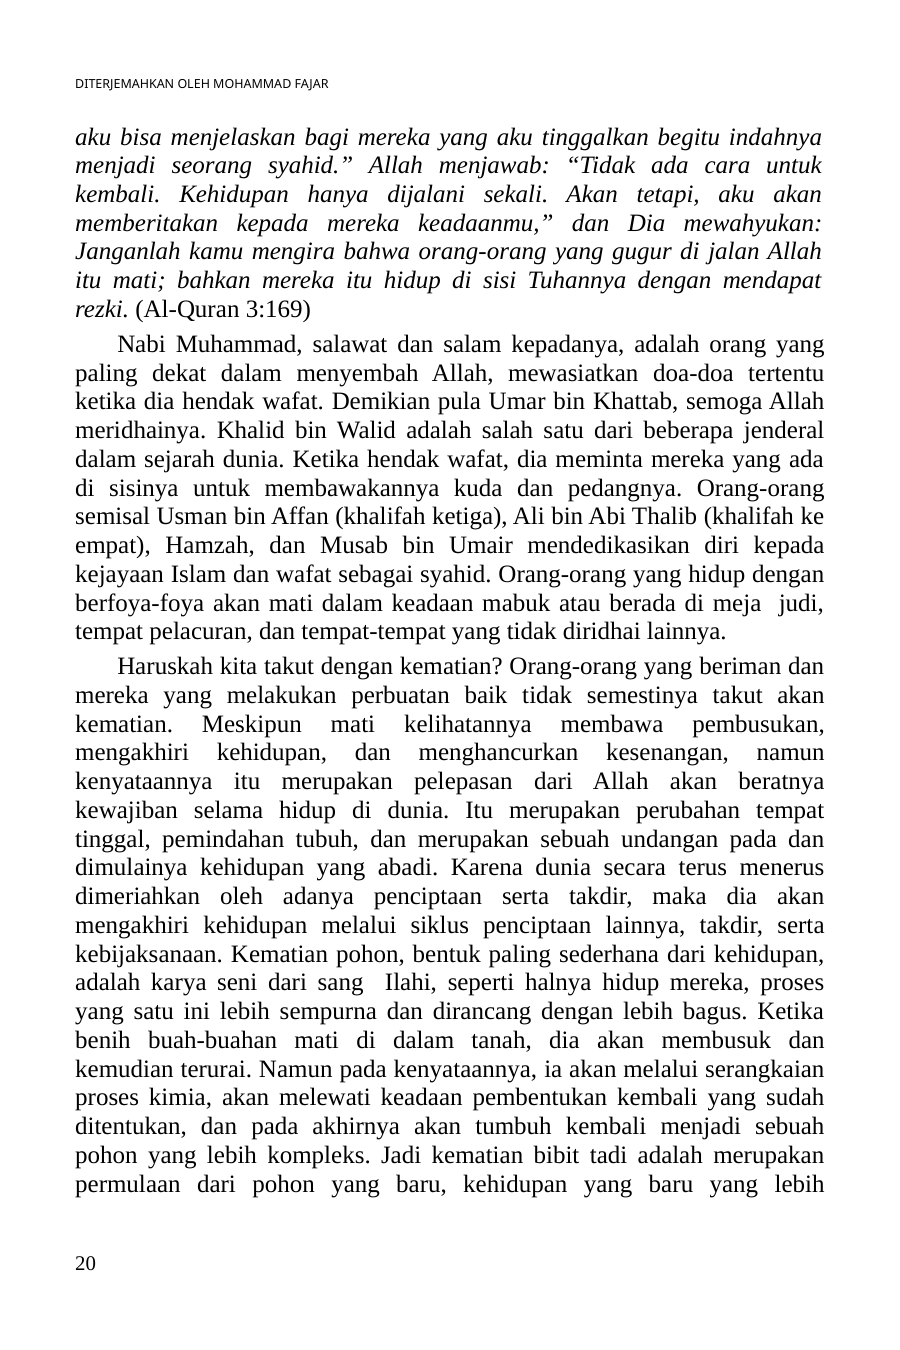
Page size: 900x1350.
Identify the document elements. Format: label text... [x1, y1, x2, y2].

text aku bisa menjelaskan bagi mereka yang aku tinggalkan begitu indahnya menjadi seorang syahid.” Allah menjawab: “Tidak ada cara untuk kembali. Kehidupan hanya dijalani sekali. Akan tetapi, aku akan memberitakan kepada mereka keadaanmu,” dan Dia mewahyukan: Janganlah kamu mengira bahwa orang-orang yang gugur di jalan Allah itu mati; bahkan mereka itu hidup di sisi Tuhannya dengan mendapat rezki. (Al-Quran 3:169) [75, 122, 825, 323]
text Nabi Muhammad, salawat dan salam kepadanya, adalah orang yang paling dekat dalam menyembah Allah, mewasiatkan doa-doa tertentu ketika dia hendak wafat. Demikian pula Umar bin Khattab, semoga Allah meridhainya. Khalid bin Walid adalah salah satu dari beberapa jenderal dalam sejarah dunia. Ketika hendak wafat, dia meminta mereka yang ada di sisinya untuk membawakannya kuda dan pedangnya. Orang-orang semisal Usman bin Affan (khalifah ketiga), Ali bin Abi Thalib (khalifah ke empat), Hamzah, dan Musab bin Umair mendedikasikan diri kepada kejayaan Islam dan wafat sebagai syahid. Orang-orang yang hidup dengan berfoya-foya akan mati dalam keadaan mabuk atau berada di meja judi, tempat pelacuran, dan tempat-tempat yang tidak diridhai lainnya. [75, 329, 825, 645]
text Haruskah kita takut dengan kematian? Orang-orang yang beriman dan mereka yang melakukan perbuatan baik tidak semestinya takut akan kematian. Meskipun mati kelihatannya membawa pembusukan, mengakhiri kehidupan, dan menghancurkan kesenangan, namun kenyataannya itu merupakan pelepasan dari Allah akan beratnya kewajiban selama hidup di dunia. Itu merupakan perubahan tempat tinggal, pemindahan tubuh, dan merupakan sebuah undangan pada dan dimulainya kehidupan yang abadi. Karena dunia secara terus menerus dimeriahkan oleh adanya penciptaan serta takdir, maka dia akan mengakhiri kehidupan melalui siklus penciptaan lainnya, takdir, serta kebijaksanaan. Kematian pohon, bentuk paling sederhana dari kehidupan, adalah karya seni dari sang Ilahi, seperti halnya hidup mereka, proses yang satu ini lebih sempurna dan dirancang dengan lebih bagus. Ketika benih buah-buahan mati di dalam tanah, dia akan membusuk dan kemudian terurai. Namun pada kenyataannya, ia akan melalui serangkaian proses kimia, akan melewati keadaan pembentukan kembali yang sudah ditentukan, dan pada akhirnya akan tumbuh kembali menjadi sebuah pohon yang lebih kompleks. Jadi kematian bibit tadi adalah merupakan permulaan dari pohon yang baru, kehidupan yang baru yang lebih [75, 651, 825, 1197]
